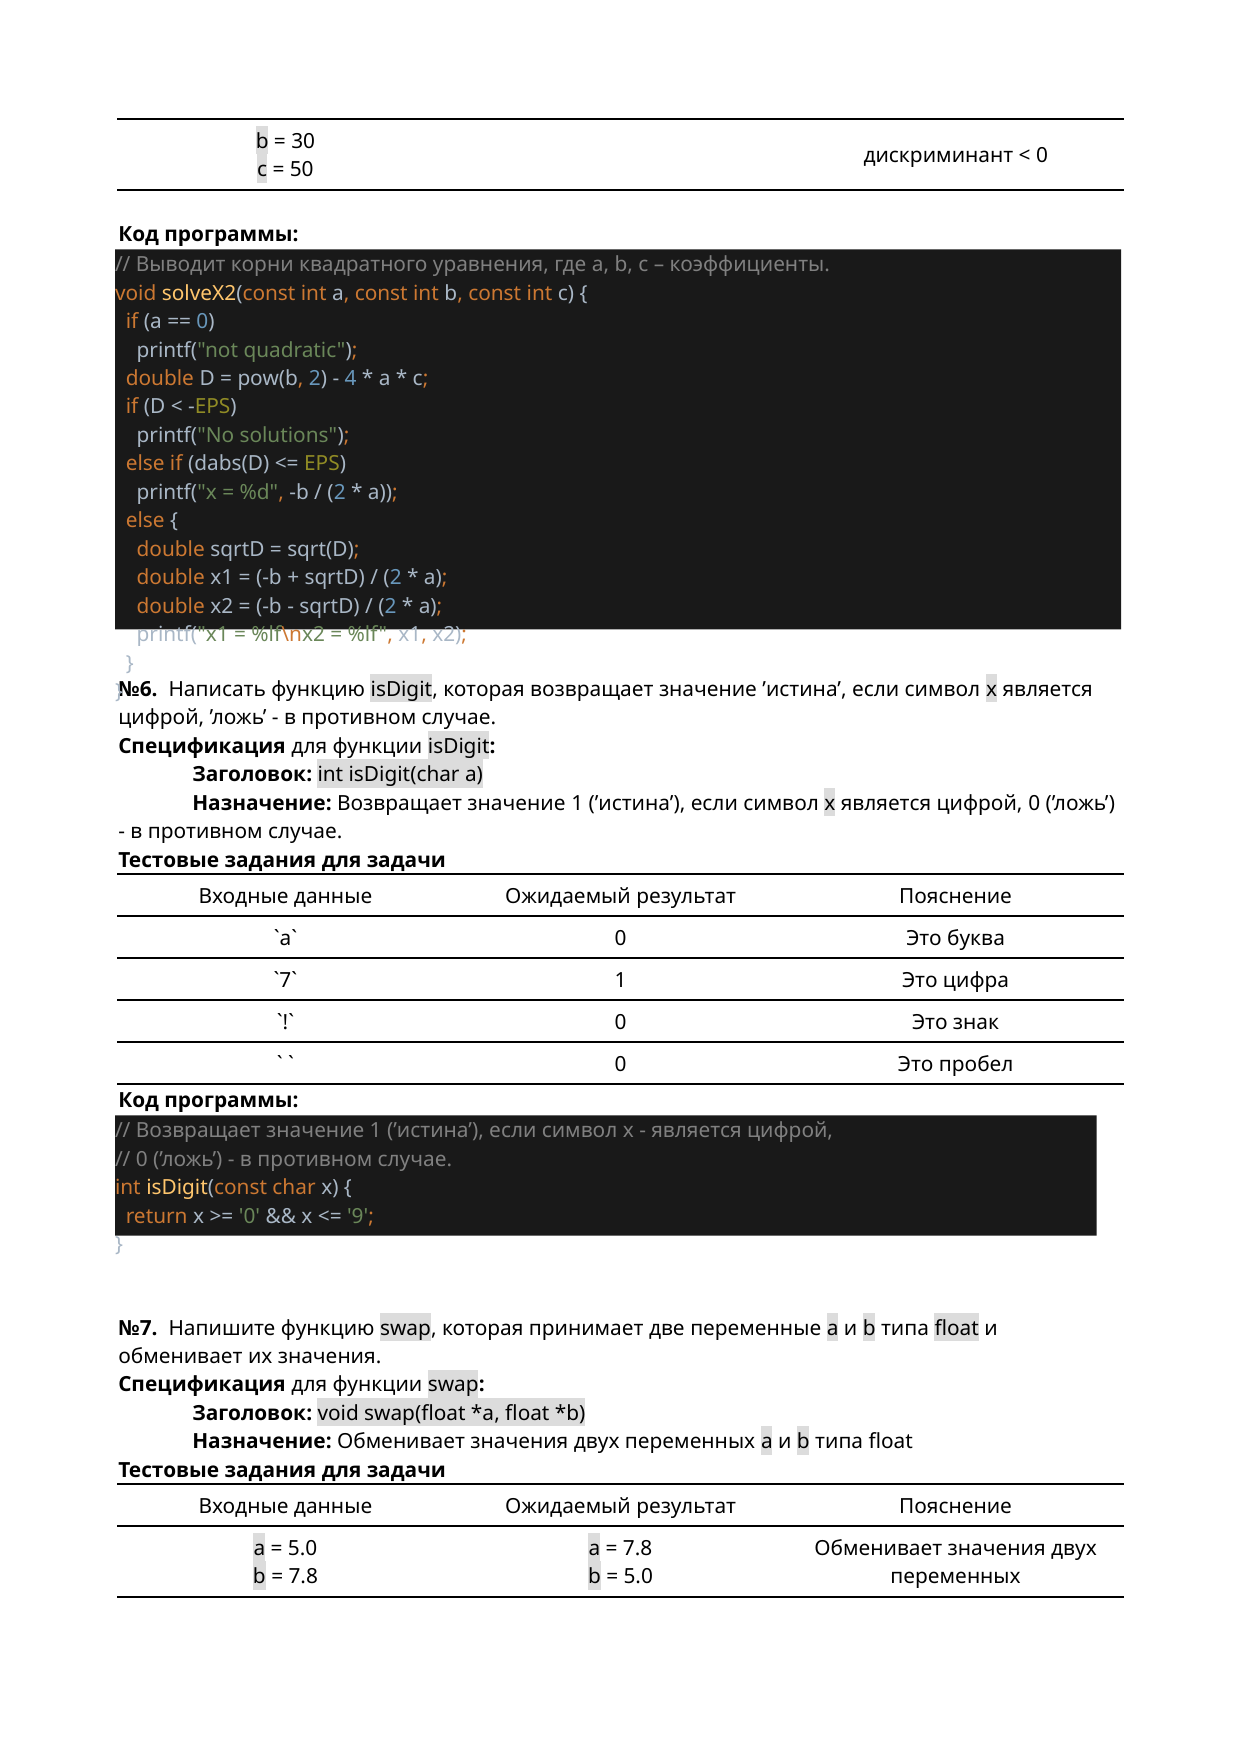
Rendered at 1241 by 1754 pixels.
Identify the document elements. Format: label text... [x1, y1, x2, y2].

table_header Входные данные [117, 1485, 453, 1525]
text Спецификация для функции isDigit: [118, 731, 1122, 759]
table_cell [453, 120, 787, 188]
text Тестовые задания для задачи [118, 1455, 1122, 1483]
table_header Ожидаемый результат [453, 1485, 787, 1525]
table_cell Это знак [788, 1001, 1123, 1041]
table_cell Обменивает значения двух переменных [788, 1527, 1123, 1596]
table_cell Это буква [788, 917, 1123, 957]
table_cell ` ` [117, 1043, 453, 1083]
table_header Ожидаемый результат [453, 875, 787, 915]
table_cell `7` [117, 959, 453, 999]
text Назначение: Возвращает значение 1 (’истина’), если символ x является цифрой, 0 (’ложь’) - в противном случае. [118, 788, 1122, 845]
table_header Пояснение [788, 875, 1123, 915]
table_cell 0 [453, 917, 787, 957]
text Код программы: [118, 219, 1122, 247]
table_cell дискриминант < 0 [788, 120, 1123, 188]
table_cell `!` [117, 1001, 453, 1041]
table_header Пояснение [788, 1485, 1123, 1525]
table_cell b = 30 c = 50 [117, 120, 453, 188]
text №6. Написать функцию isDigit, которая возвращает значение ’истина’, если символ x является цифрой, ’ложь’ - в противном случае. [118, 674, 1122, 731]
text Код программы: [118, 1085, 1122, 1113]
table_cell a = 7.8 b = 5.0 [453, 1527, 787, 1596]
text Заголовок: int isDigit(char a) [118, 759, 1122, 788]
table_cell 0 [453, 1001, 787, 1041]
table_cell Это цифра [788, 959, 1123, 999]
text Тестовые задания для задачи [118, 845, 1122, 873]
text Спецификация для функции swap: [118, 1369, 1122, 1398]
text Назначение: Обменивает значения двух переменных a и b типа float [118, 1426, 1122, 1455]
table_cell Это пробел [788, 1043, 1123, 1083]
table_cell 0 [453, 1043, 787, 1083]
text Заголовок: void swap(float *a, float *b) [118, 1398, 1122, 1426]
table_cell a = 5.0 b = 7.8 [117, 1527, 453, 1596]
table_header Входные данные [117, 875, 453, 915]
table_cell `a` [117, 917, 453, 957]
text №7. Напишите функцию swap, которая принимает две переменные a и b типа float и обменивает их значения. [118, 1313, 1122, 1369]
table_cell 1 [453, 959, 787, 999]
